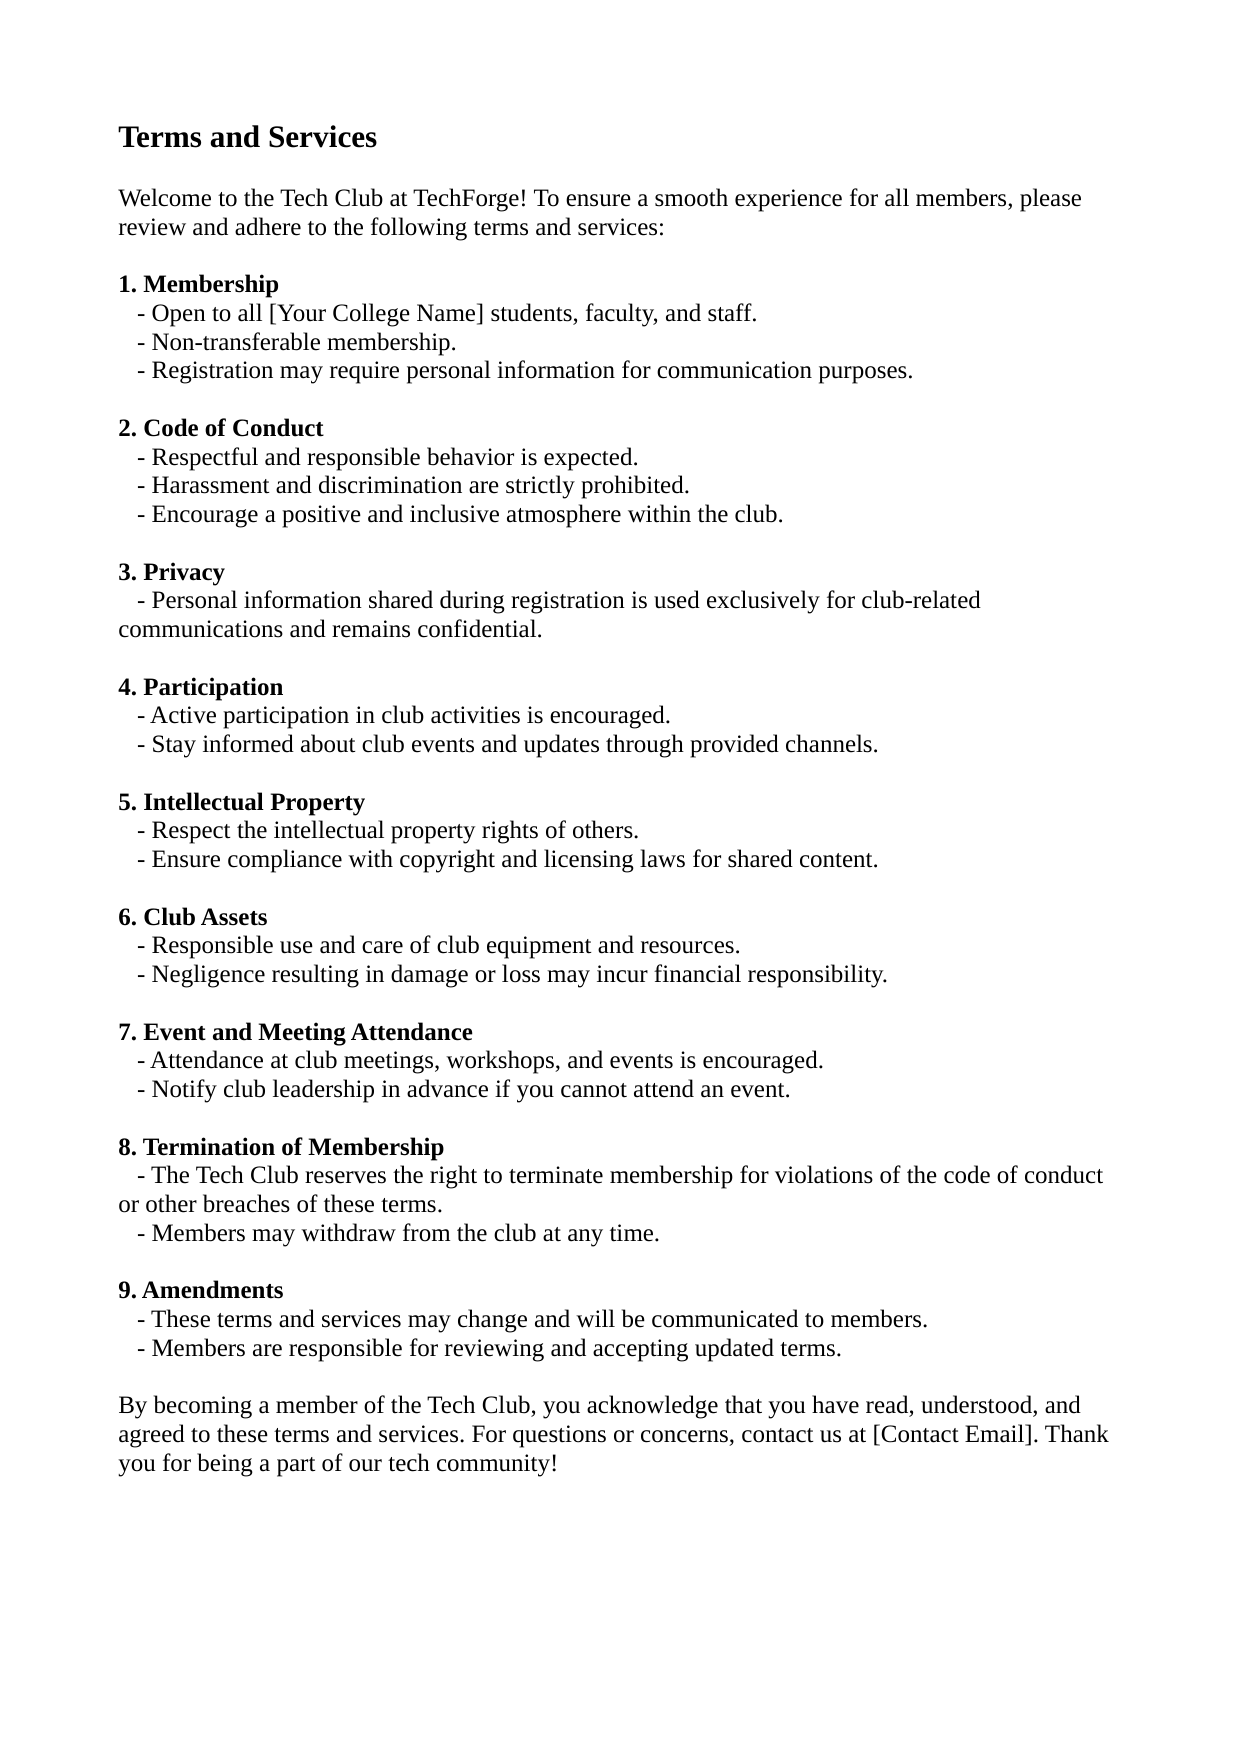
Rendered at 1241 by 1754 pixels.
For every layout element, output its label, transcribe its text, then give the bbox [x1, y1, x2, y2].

text - Personal information shared during registration is used exclusively for club-related communications and remains confidential. [118, 585, 1122, 643]
text - These terms and services may change and will be communicated to members. [118, 1304, 1122, 1333]
text - Harassment and discrimination are strictly prohibited. [118, 470, 1122, 499]
text - Notify club leadership in advance if you cannot attend an event. [118, 1074, 1122, 1103]
text - Respectful and responsible behavior is expected. [118, 442, 1122, 470]
text 2. Code of Conduct [118, 413, 1122, 442]
text - Encourage a positive and inclusive atmosphere within the club. [118, 499, 1122, 528]
text - Open to all [Your College Name] students, faculty, and staff. [118, 298, 1122, 327]
text - Stay informed about club events and updates through provided channels. [118, 729, 1122, 758]
text - Active participation in club activities is encouraged. [118, 700, 1122, 729]
text Welcome to the Tech Club at TechForge! To ensure a smooth experience for all members, please review and adhere to the following terms and services: [118, 183, 1122, 240]
text 1. Membership [118, 269, 1122, 298]
text 3. Privacy [118, 557, 1122, 585]
text - Ensure compliance with copyright and licensing laws for shared content. [118, 844, 1122, 873]
text By becoming a member of the Tech Club, you acknowledge that you have read, understood, and agreed to these terms and services. For questions or concerns, contact us at [Contact Email]. Thank you for being a part of our tech community! [118, 1390, 1122, 1477]
text - Members may withdraw from the club at any time. [118, 1218, 1122, 1247]
text - Respect the intellectual property rights of others. [118, 815, 1122, 844]
text - Attendance at club meetings, workshops, and events is encouraged. [118, 1045, 1122, 1074]
text 4. Participation [118, 672, 1122, 700]
text 8. Termination of Membership [118, 1132, 1122, 1160]
text - Registration may require personal information for communication purposes. [118, 355, 1122, 384]
text - Responsible use and care of club equipment and resources. [118, 930, 1122, 959]
text - Members are responsible for reviewing and accepting updated terms. [118, 1333, 1122, 1362]
text 5. Intellectual Property [118, 787, 1122, 815]
text 9. Amendments [118, 1275, 1122, 1304]
text 6. Club Assets [118, 902, 1122, 930]
text - Negligence resulting in damage or loss may incur financial responsibility. [118, 959, 1122, 988]
text - Non-transferable membership. [118, 327, 1122, 355]
text Terms and Services [118, 118, 1122, 154]
text - The Tech Club reserves the right to terminate membership for violations of the code of conduct or other breaches of these terms. [118, 1160, 1122, 1218]
text 7. Event and Meeting Attendance [118, 1017, 1122, 1045]
